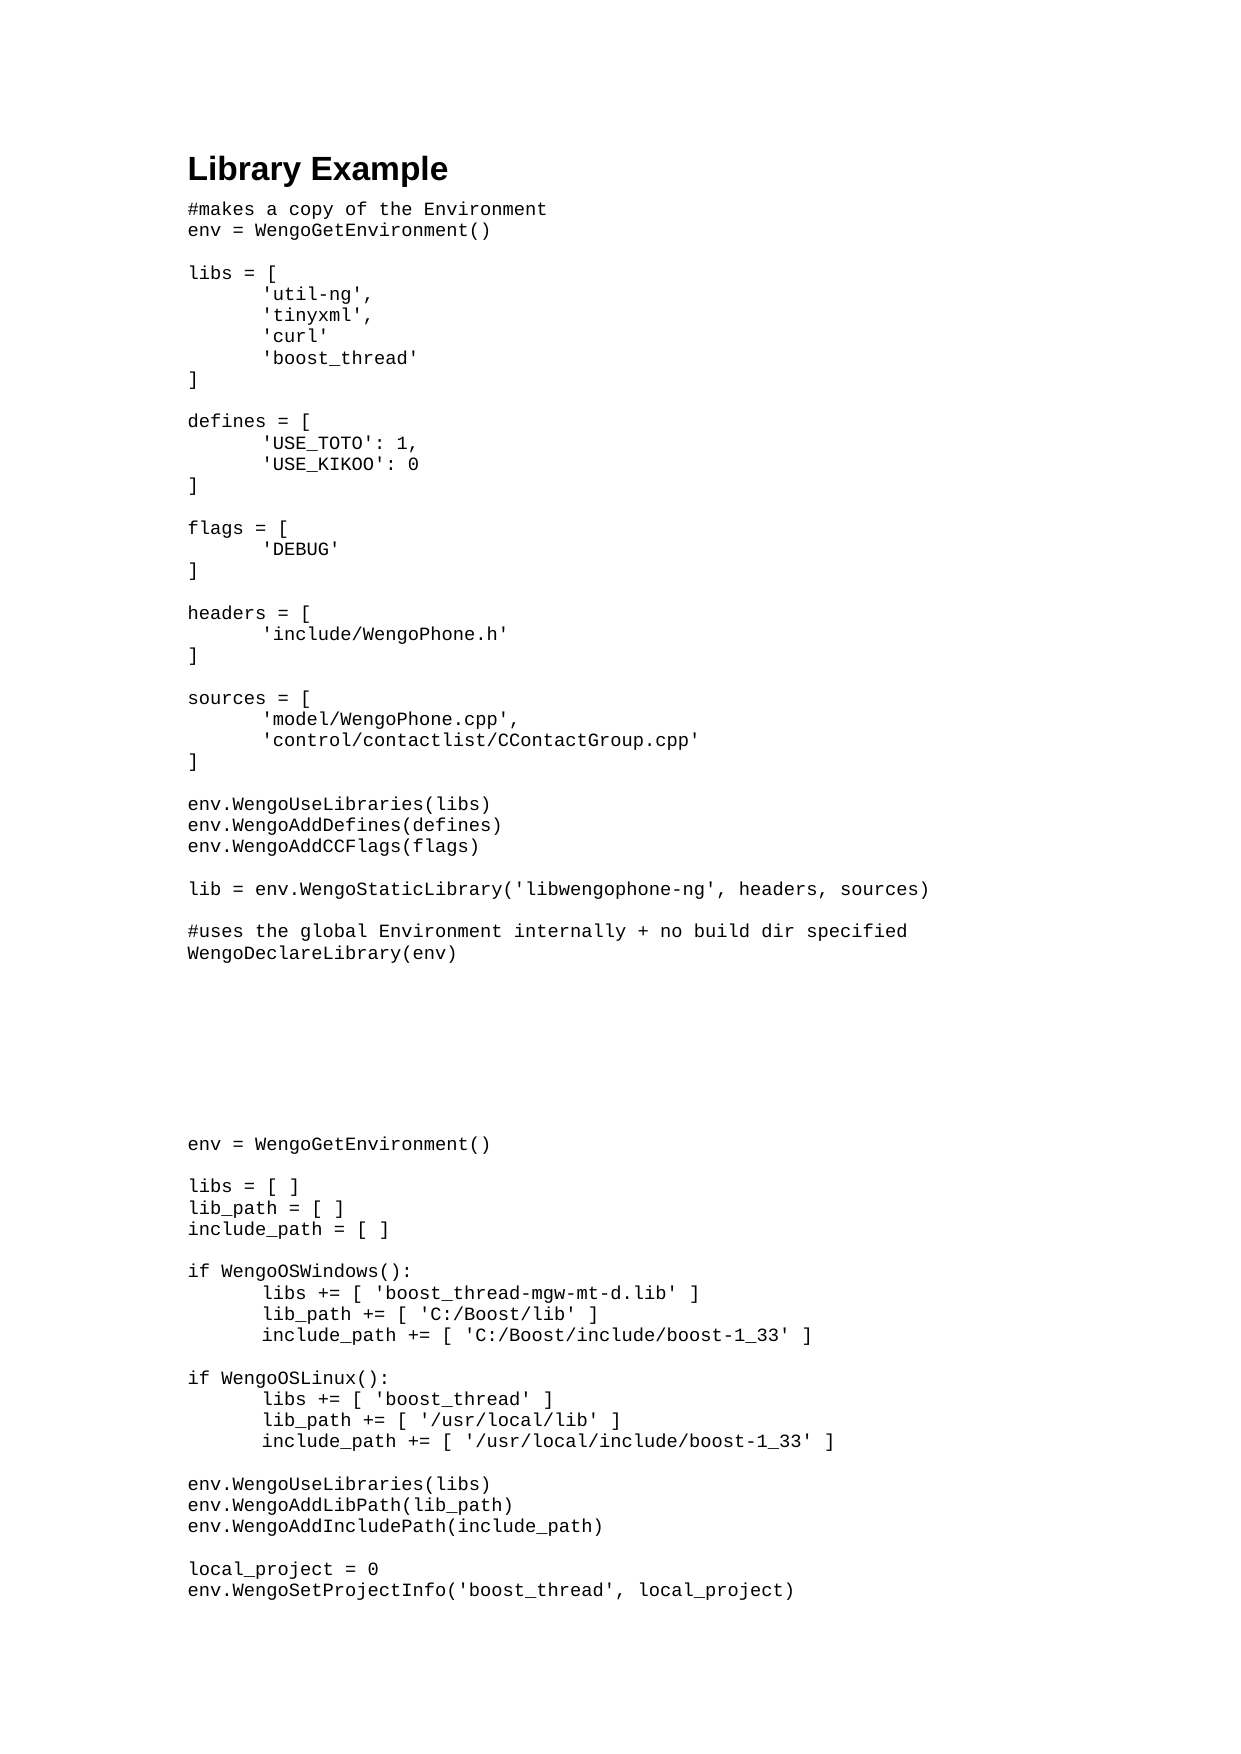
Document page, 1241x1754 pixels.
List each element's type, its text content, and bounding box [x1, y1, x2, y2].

text ] [187, 646, 1053, 667]
text include_path += [ '/usr/local/include/boost-1_33' ] [187, 1432, 1053, 1453]
text env = WengoGetEnvironment() [187, 1135, 1053, 1156]
text ] [187, 752, 1053, 773]
text include_path += [ 'C:/Boost/include/boost-1_33' ] [187, 1326, 1053, 1347]
text local_project = 0 [187, 1560, 1053, 1581]
text libs = [ [187, 263, 1053, 285]
text 'USE_KIKOO': 0 [187, 455, 1053, 476]
text 'curl' [187, 327, 1053, 348]
text #uses the global Environment internally + no build dir specified [187, 922, 1053, 943]
text 'include/WengoPhone.h' [187, 625, 1053, 646]
text 'util-ng', [187, 285, 1053, 306]
text lib_path += [ '/usr/local/lib' ] [187, 1411, 1053, 1432]
text lib_path += [ 'C:/Boost/lib' ] [187, 1305, 1053, 1326]
text ] [187, 561, 1053, 582]
text 'control/contactlist/CContactGroup.cpp' [187, 731, 1053, 752]
subtitle Library Example [187, 150, 1053, 187]
text if WengoOSLinux(): [187, 1368, 1053, 1390]
text libs += [ 'boost_thread-mgw-mt-d.lib' ] [187, 1283, 1053, 1305]
text ] [187, 476, 1053, 497]
text #makes a copy of the Environment [187, 200, 1053, 221]
text libs = [ ] [187, 1177, 1053, 1198]
text lib_path = [ ] [187, 1198, 1053, 1220]
text lib = env.WengoStaticLibrary('libwengophone-ng', headers, sources) [187, 880, 1053, 901]
text env.WengoAddDefines(defines) [187, 816, 1053, 837]
text env = WengoGetEnvironment() [187, 221, 1053, 242]
text defines = [ [187, 412, 1053, 433]
text include_path = [ ] [187, 1220, 1053, 1241]
text 'tinyxml', [187, 306, 1053, 327]
text 'boost_thread' [187, 348, 1053, 370]
text ] [187, 370, 1053, 391]
text sources = [ [187, 688, 1053, 710]
text libs += [ 'boost_thread' ] [187, 1390, 1053, 1411]
text WengoDeclareLibrary(env) [187, 943, 1053, 965]
text env.WengoAddCCFlags(flags) [187, 837, 1053, 858]
text 'DEBUG' [187, 540, 1053, 561]
text env.WengoAddIncludePath(include_path) [187, 1517, 1053, 1538]
text env.WengoUseLibraries(libs) [187, 1475, 1053, 1496]
text flags = [ [187, 518, 1053, 540]
text env.WengoSetProjectInfo('boost_thread', local_project) [187, 1581, 1053, 1602]
text headers = [ [187, 603, 1053, 625]
text env.WengoUseLibraries(libs) [187, 795, 1053, 816]
text if WengoOSWindows(): [187, 1262, 1053, 1283]
text 'model/WengoPhone.cpp', [187, 710, 1053, 731]
text env.WengoAddLibPath(lib_path) [187, 1496, 1053, 1517]
text 'USE_TOTO': 1, [187, 433, 1053, 455]
